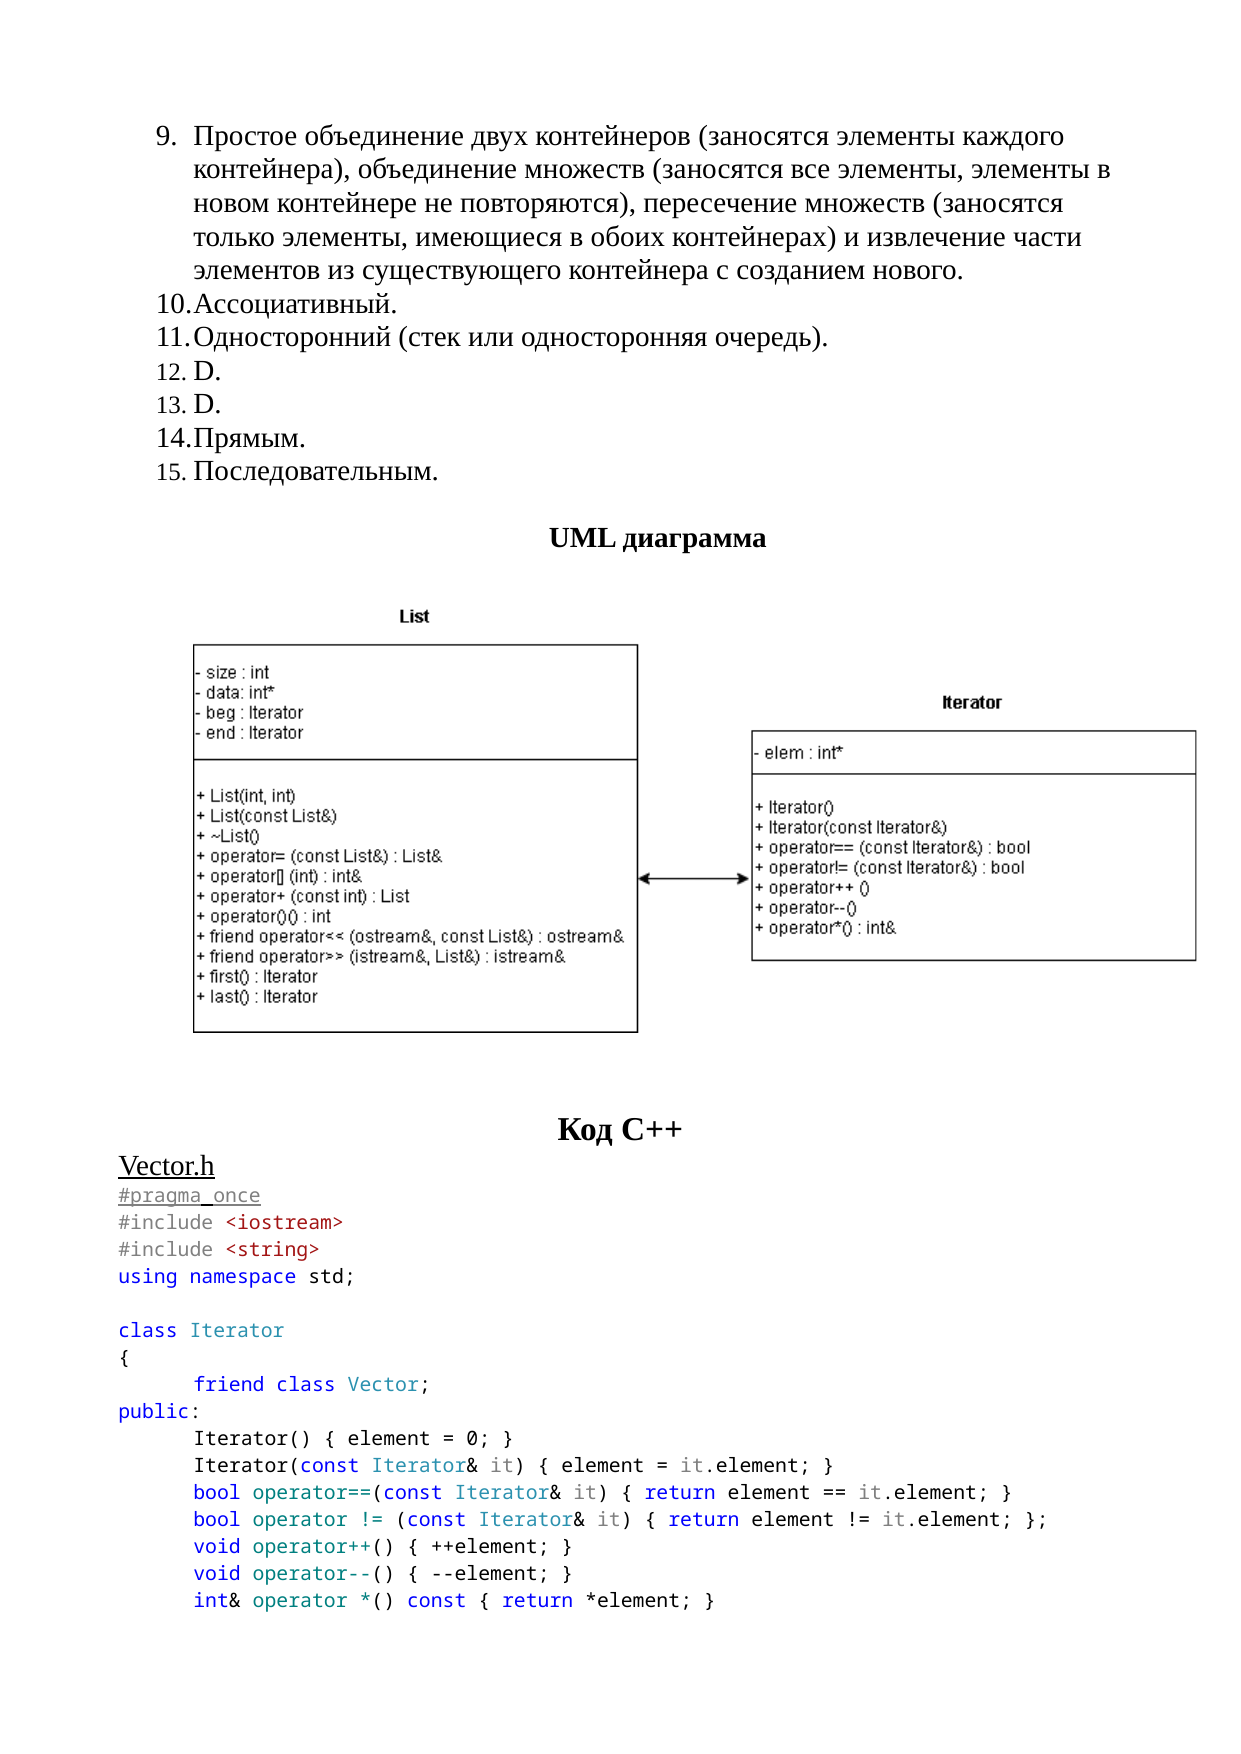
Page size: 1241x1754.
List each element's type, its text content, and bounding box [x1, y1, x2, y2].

list Простое объединение двух контейнеров (заносятся элементы каждого контейнера), объединение множеств (заносятся все элементы, элементы в новом контейнере не повторяются), пересечение множеств (заносятся только элементы, имеющиеся в обоих контейнерах) и извлечение части элементов из существующего контейнера с созданием нового. [156, 118, 1122, 286]
text public: [118, 1397, 1122, 1424]
text #include <string> [118, 1236, 1122, 1262]
text using namespace std; [118, 1262, 1122, 1289]
text { [118, 1343, 1122, 1370]
list D. [156, 386, 1122, 420]
list D. [156, 353, 1122, 386]
text Vector.h [118, 1148, 1122, 1182]
list Последовательным. [156, 453, 1122, 487]
list Односторонний (стек или односторонняя очередь). [156, 319, 1122, 353]
text void operator++() { ++element; } [118, 1532, 1122, 1559]
text UML диаграмма [193, 521, 1122, 554]
text bool operator != (const Iterator& it) { return element != it.element; }; [118, 1505, 1122, 1532]
list Ассоциативный. [156, 286, 1122, 319]
text #include <iostream> [118, 1208, 1122, 1236]
text int& operator *() const { return *element; } [118, 1586, 1122, 1613]
text class Iterator [118, 1316, 1122, 1343]
list Прямым. [156, 420, 1122, 453]
text void operator--() { --element; } [118, 1559, 1122, 1586]
text #pragma once [118, 1182, 1122, 1208]
text bool operator==(const Iterator& it) { return element == it.element; } [118, 1478, 1122, 1505]
text Iterator(const Iterator& it) { element = it.element; } [118, 1451, 1122, 1478]
text Код C++ [118, 1110, 1122, 1148]
text Iterator() { element = 0; } [118, 1424, 1122, 1451]
text friend class Vector; [118, 1370, 1122, 1397]
